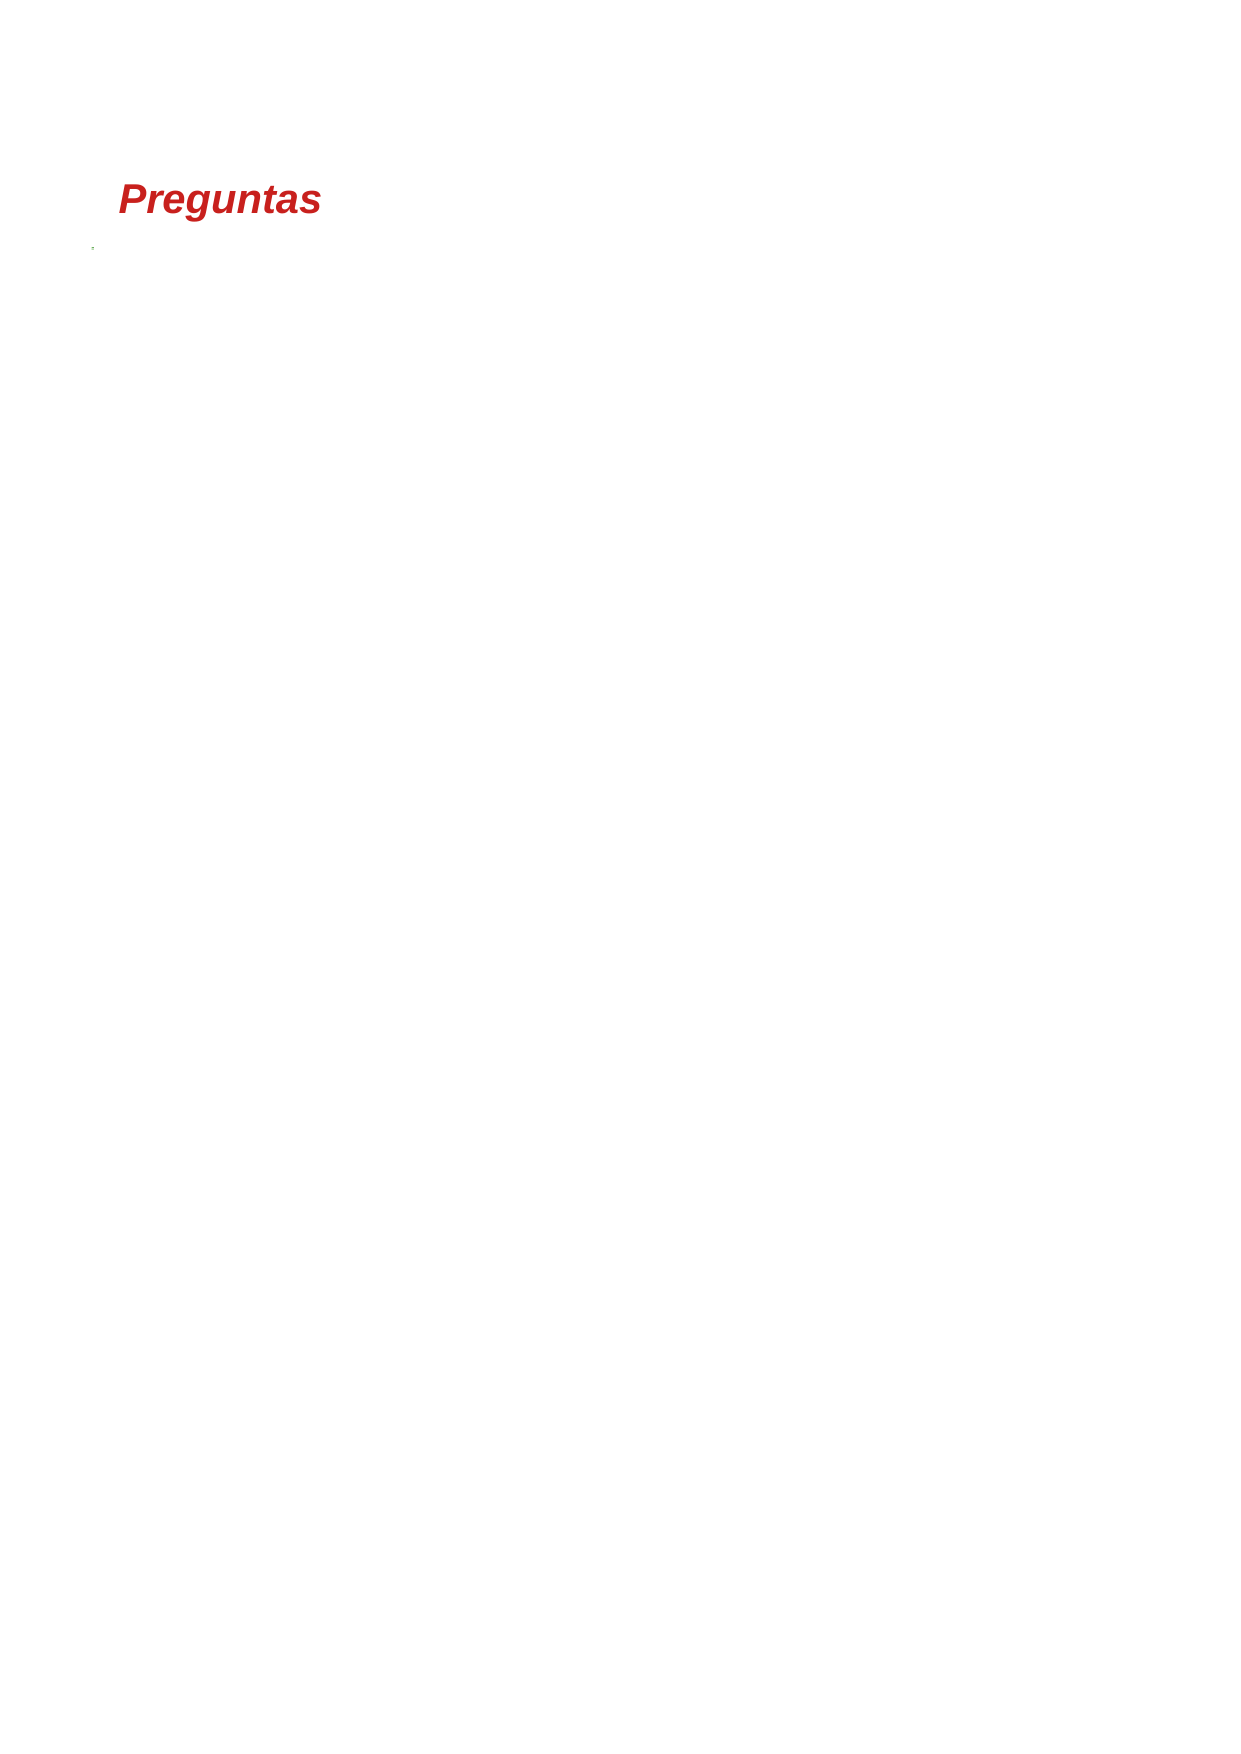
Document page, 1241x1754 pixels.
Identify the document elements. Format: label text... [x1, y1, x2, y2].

text Preguntas [118, 174, 1240, 222]
